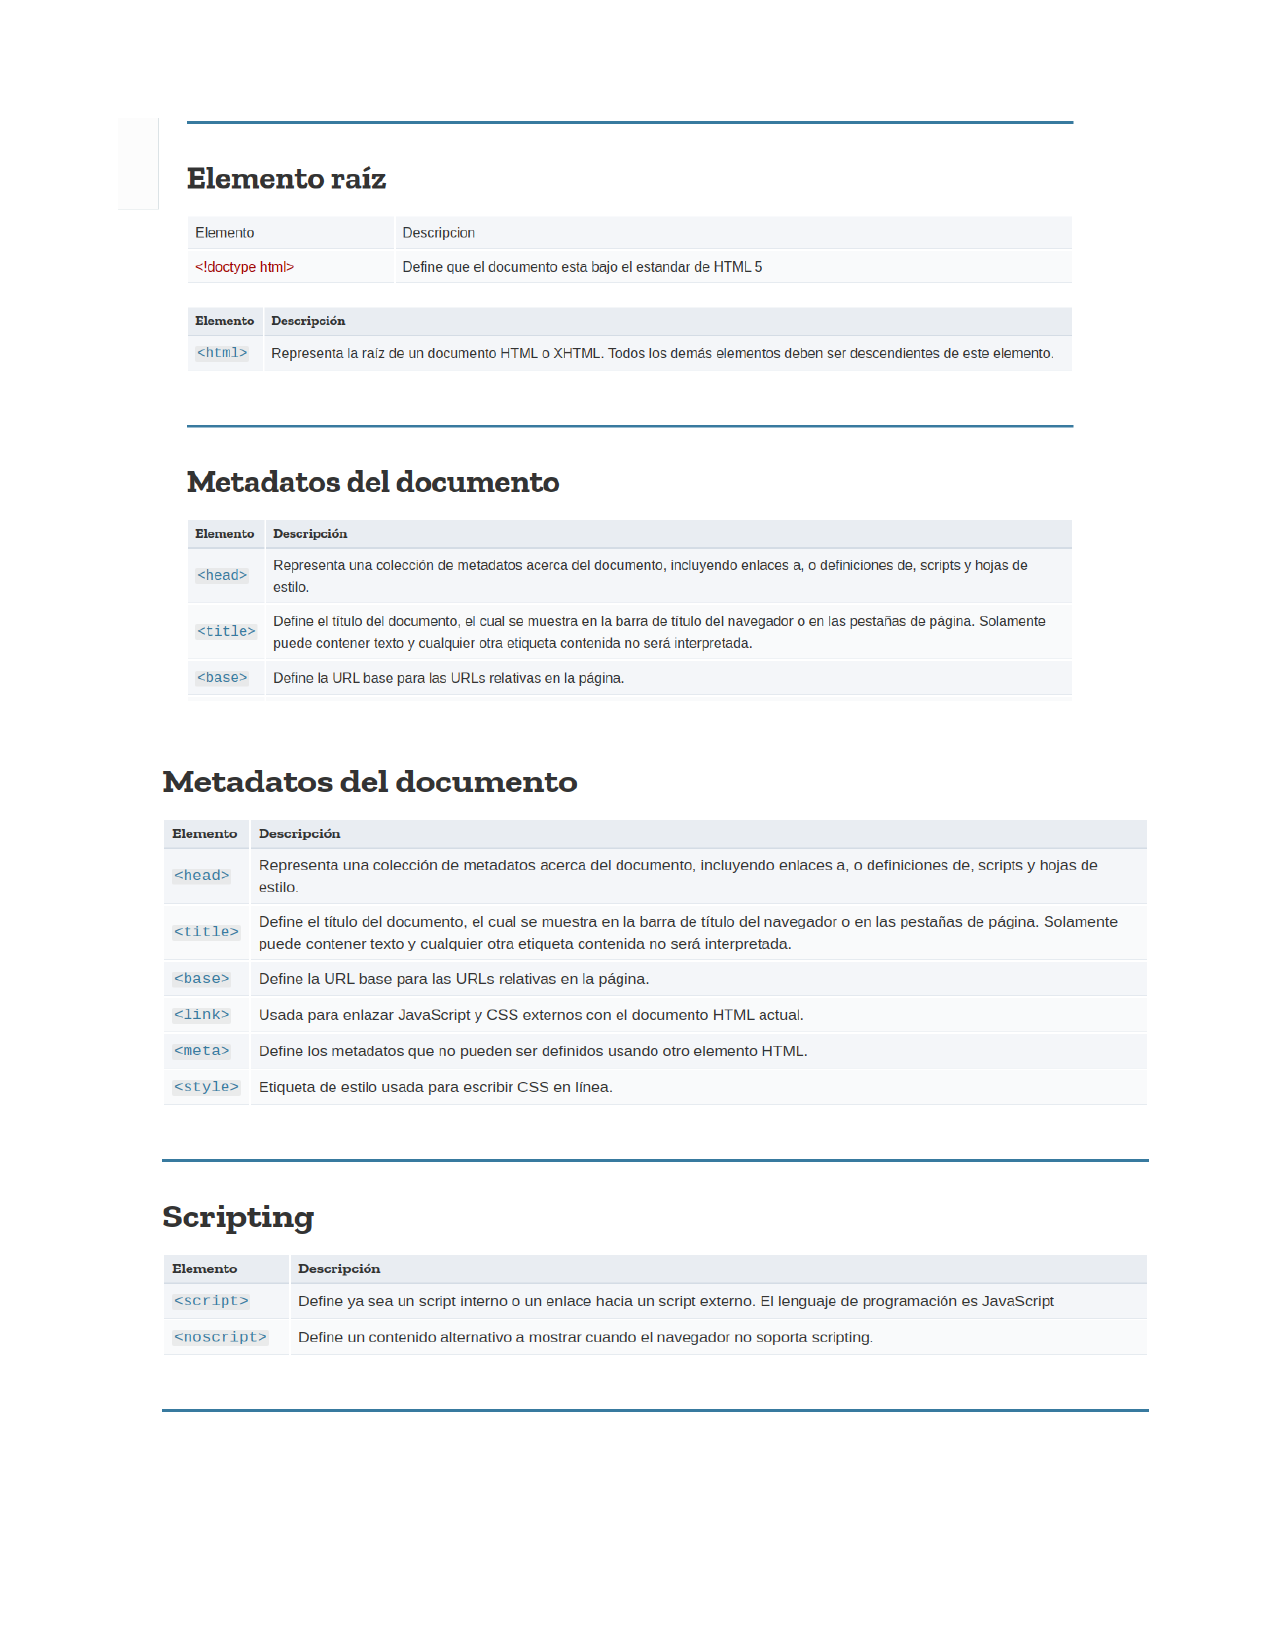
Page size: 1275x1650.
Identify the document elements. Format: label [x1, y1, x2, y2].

picture [118, 729, 1157, 1424]
picture [118, 118, 1157, 701]
